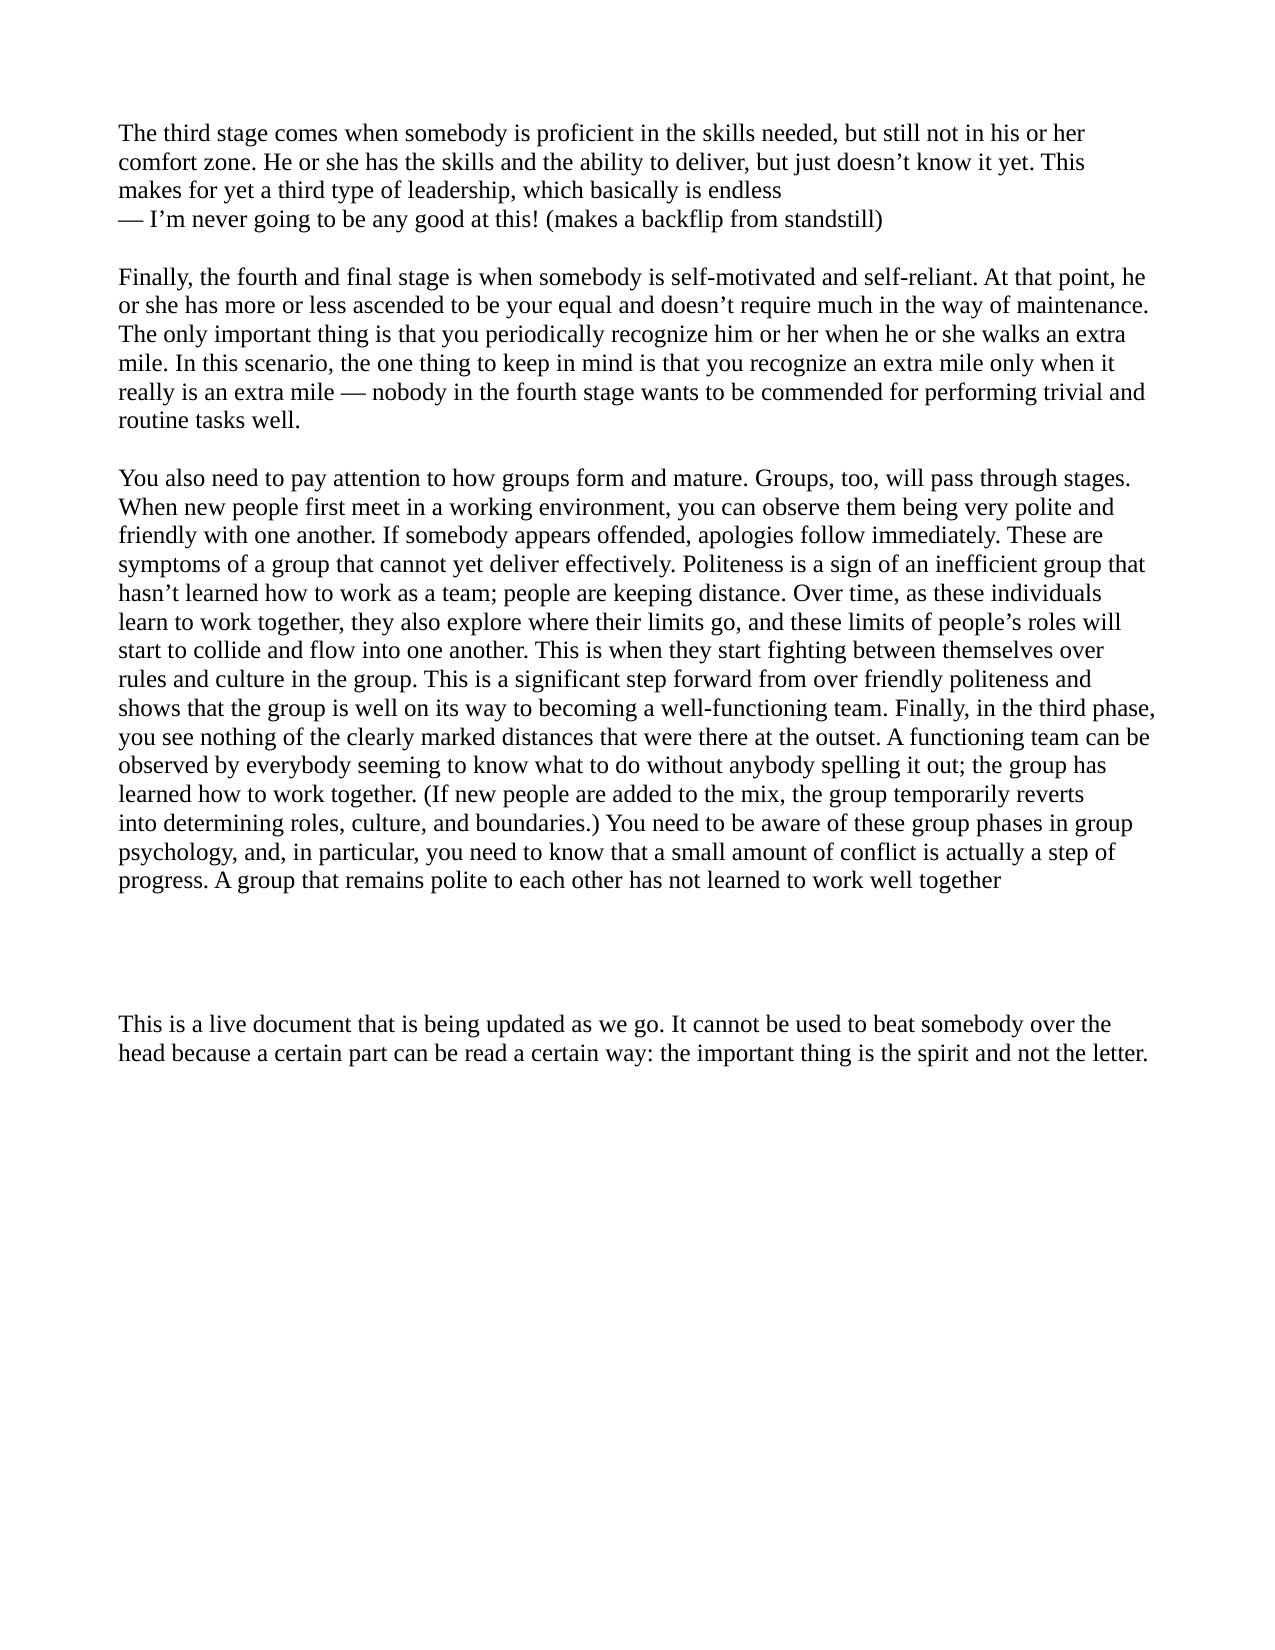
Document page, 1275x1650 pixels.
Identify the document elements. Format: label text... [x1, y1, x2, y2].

text This is a live document that is being updated as we go. It cannot be used to beat somebody over the head because a certain part can be read a certain way: the important thing is the spirit and not the letter. [118, 1009, 1157, 1067]
text You also need to pay attention to how groups form and mature. Groups, too, will pass through stages. When new people first meet in a working environment, you can observe them being very polite and friendly with one another. If somebody appears offended, apologies follow immediately. These are symptoms of a group that cannot yet deliver effectively. Politeness is a sign of an inefficient group that hasn’t learned how to work as a team; people are keeping distance. Over time, as these individuals learn to work together, they also explore where their limits go, and these limits of people’s roles will start to collide and flow into one another. This is when they start fighting between themselves over rules and culture in the group. This is a significant step forward from over friendly politeness and shows that the group is well on its way to becoming a well-functioning team. Finally, in the third phase, you see nothing of the clearly marked distances that were there at the outset. A functioning team can be observed by everybody seeming to know what to do without anybody spelling it out; the group has learned how to work together. (If new people are added to the mix, the group temporarily reverts into determining roles, culture, and boundaries.) You need to be aware of these group phases in group psychology, and, in particular, you need to know that a small amount of conflict is actually a step of progress. A group that remains polite to each other has not learned to work well together [118, 434, 1157, 894]
text The third stage comes when somebody is proficient in the skills needed, but still not in his or her comfort zone. He or she has the skills and the ability to deliver, but just doesn’t know it yet. This makes for yet a third type of leadership, which basically is endless — I’m never going to be any good at this! (makes a backflip from standstill) [118, 118, 1157, 262]
text Finally, the fourth and final stage is when somebody is self-motivated and self-reliant. At that point, he or she has more or less ascended to be your equal and doesn’t require much in the way of maintenance. The only important thing is that you periodically recognize him or her when he or she walks an extra mile. In this scenario, the one thing to keep in mind is that you recognize an extra mile only when it really is an extra mile — nobody in the fourth stage wants to be commended for performing trivial and routine tasks well. [118, 262, 1157, 434]
